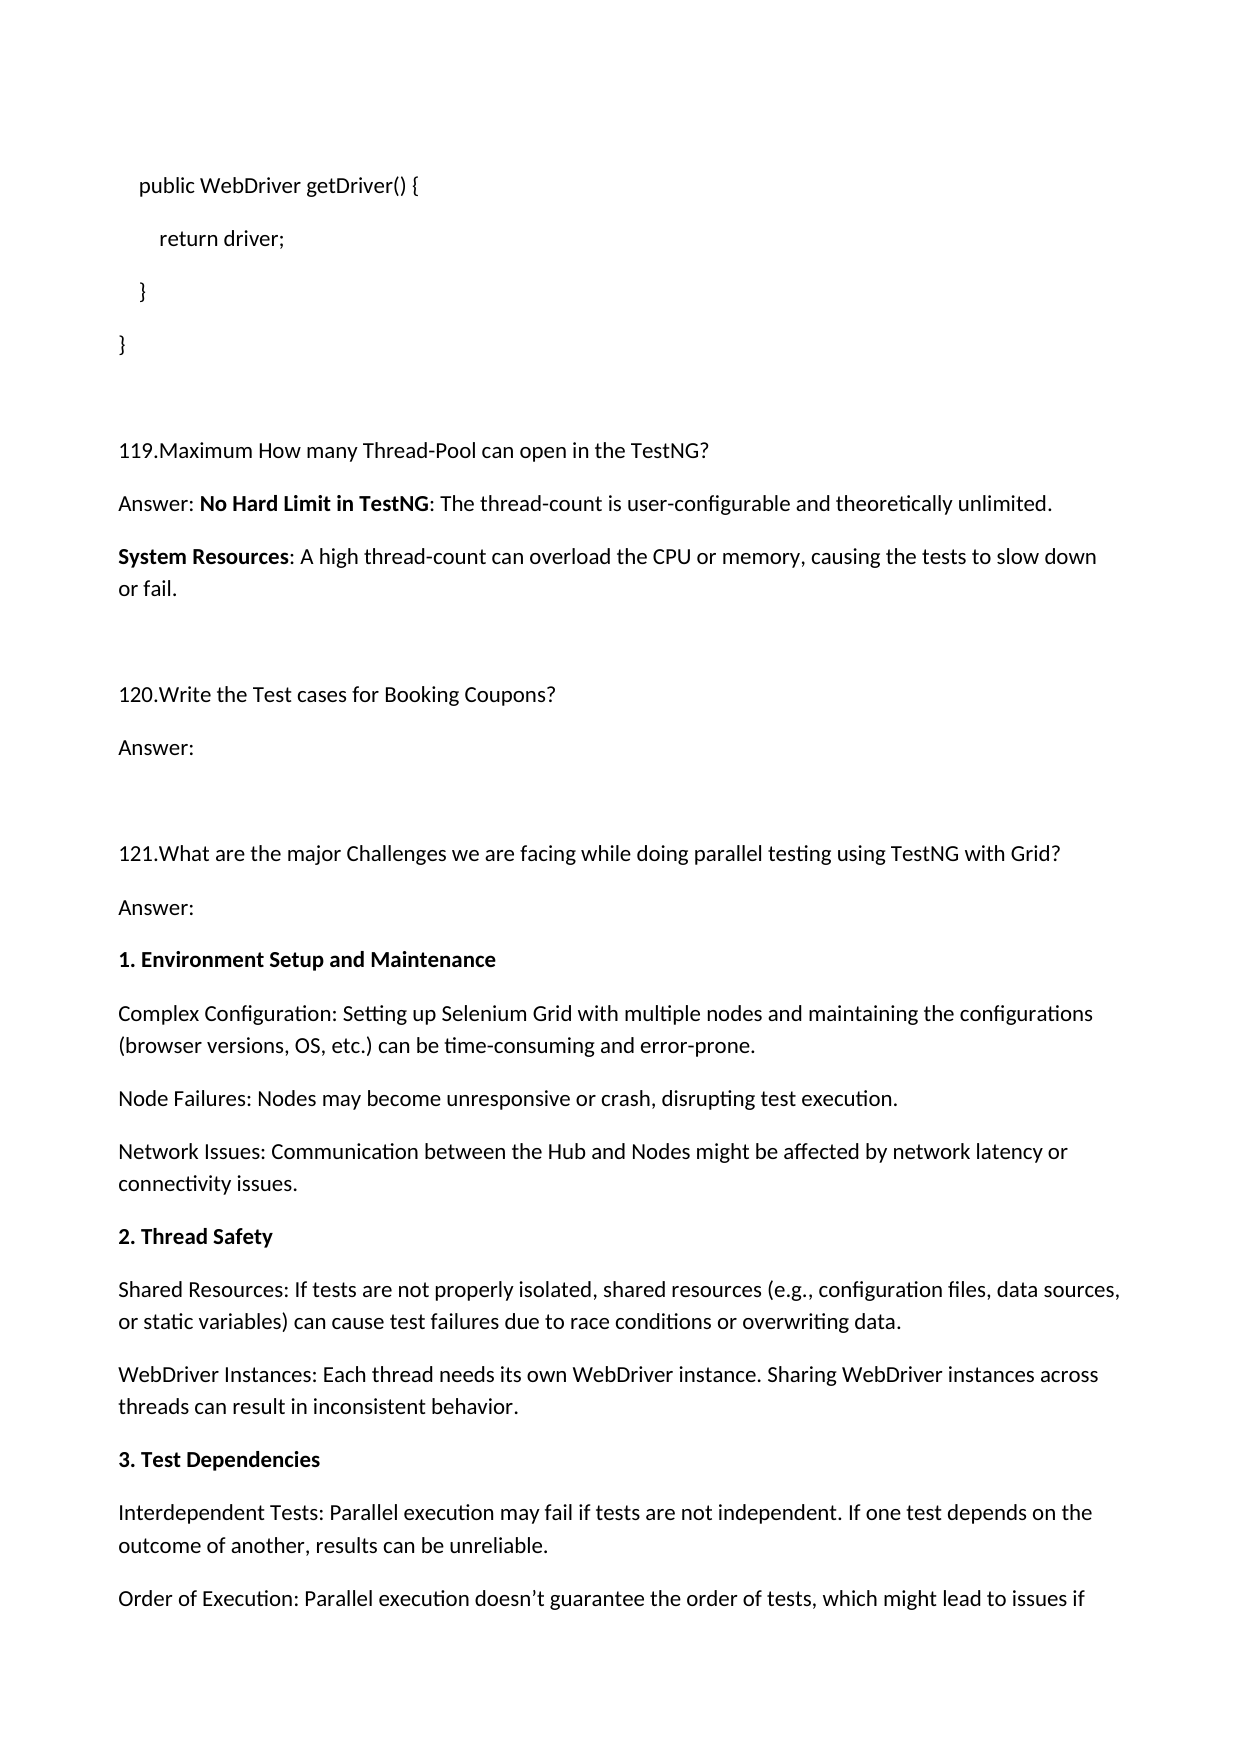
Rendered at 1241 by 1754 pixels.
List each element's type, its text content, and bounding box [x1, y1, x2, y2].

text WebDriver Instances: Each thread needs its own WebDriver instance. Sharing WebDriver instances across threads can result in inconsistent behavior. [118, 1360, 1122, 1421]
text Interdependent Tests: Parallel execution may fail if tests are not independent. If one test depends on the outcome of another, results can be unreliable. [118, 1498, 1122, 1559]
text Answer: [118, 893, 1122, 921]
text 2. Thread Safety [118, 1222, 1122, 1250]
text } [118, 277, 1122, 305]
text Network Issues: Communication between the Hub and Nodes might be affected by network latency or connectivity issues. [118, 1137, 1122, 1197]
text Order of Execution: Parallel execution doesn’t guarantee the order of tests, which might lead to issues if [118, 1584, 1122, 1612]
text Shared Resources: If tests are not properly isolated, shared resources (e.g., configuration files, data sources, or static variables) can cause test failures due to race conditions or overwriting data. [118, 1275, 1122, 1335]
text 120.Write the Test cases for Booking Coupons? [118, 681, 1122, 708]
text System Resources: A high thread-count can overload the CPU or memory, causing the tests to slow down or fail. [118, 542, 1122, 602]
text 119.Maximum How many Thread-Pool can open in the TestNG? [118, 436, 1122, 464]
text public WebDriver getDriver() { [118, 171, 1122, 199]
text Answer: [118, 733, 1122, 762]
text Answer: No Hard Limit in TestNG: The thread-count is user-configurable and theoretically unlimited. [118, 489, 1122, 517]
text Node Failures: Nodes may become unresponsive or crash, disrupting test execution. [118, 1084, 1122, 1112]
text 3. Test Dependencies [118, 1446, 1122, 1473]
text 121.What are the major Challenges we are facing while doing parallel testing using TestNG with Grid? [118, 839, 1122, 868]
text } [118, 330, 1122, 358]
text 1. Environment Setup and Maintenance [118, 946, 1122, 974]
text Complex Configuration: Setting up Selenium Grid with multiple nodes and maintaining the configurations (browser versions, OS, etc.) can be time-consuming and error-prone. [118, 999, 1122, 1059]
text return driver; [118, 224, 1122, 252]
